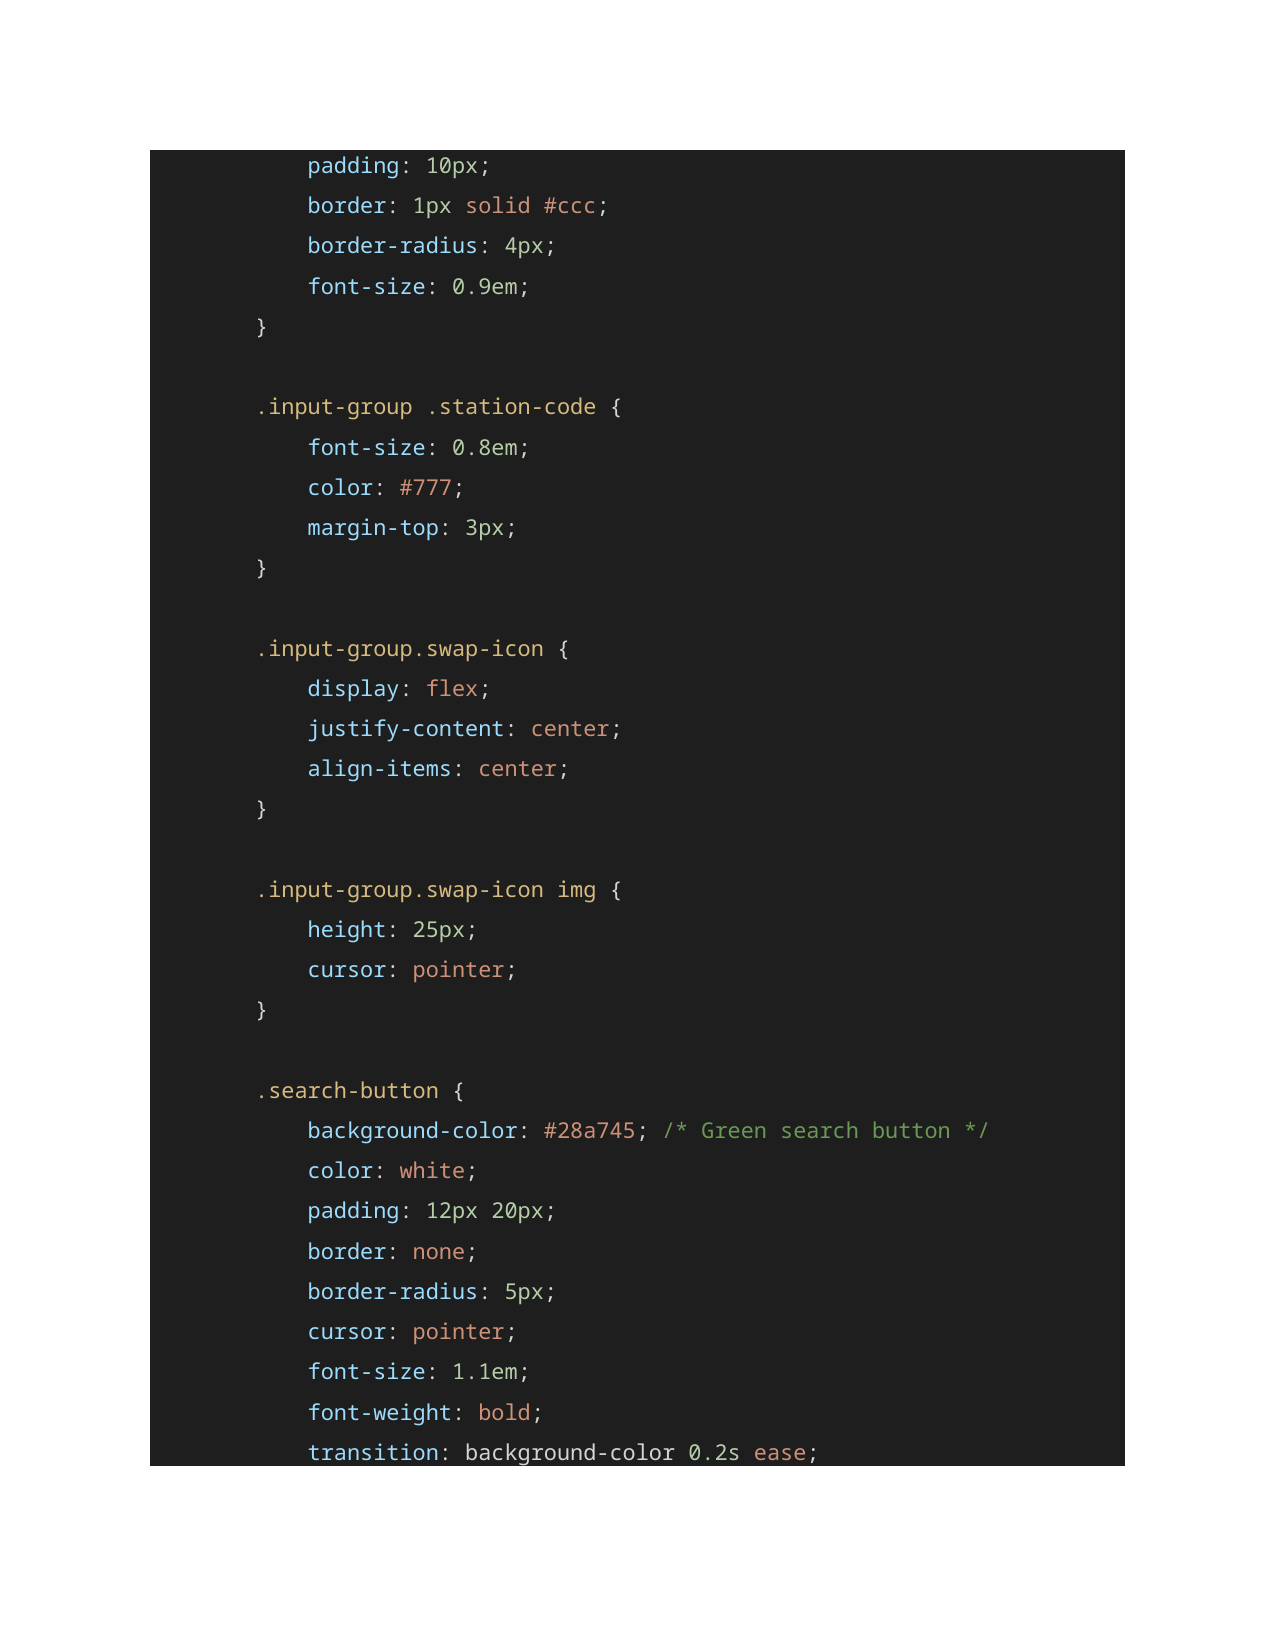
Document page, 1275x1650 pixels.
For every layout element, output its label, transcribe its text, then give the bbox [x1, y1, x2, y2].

text } [150, 793, 1125, 823]
text margin-top: 3px; [150, 512, 1125, 542]
text height: 25px; [150, 914, 1125, 944]
text font-weight: bold; [150, 1396, 1125, 1426]
text .input-group .station-code { [150, 391, 1125, 421]
text cursor: pointer; [150, 1316, 1125, 1346]
text cursor: pointer; [150, 954, 1125, 984]
text font-size: 0.8em; [150, 431, 1125, 461]
text font-size: 0.9em; [150, 271, 1125, 300]
text border: 1px solid #ccc; [150, 190, 1125, 220]
text border-radius: 5px; [150, 1276, 1125, 1306]
text justify-content: center; [150, 713, 1125, 743]
text align-items: center; [150, 753, 1125, 783]
text padding: 10px; [150, 150, 1125, 180]
text border-radius: 4px; [150, 230, 1125, 260]
text } [150, 552, 1125, 582]
text color: white; [150, 1155, 1125, 1185]
text } [150, 311, 1125, 341]
text } [150, 994, 1125, 1024]
text background-color: #28a745; /* Green search button */ [150, 1115, 1125, 1145]
text .input-group.swap-icon img { [150, 874, 1125, 903]
text border: none; [150, 1236, 1125, 1265]
text display: flex; [150, 673, 1125, 702]
text font-size: 1.1em; [150, 1356, 1125, 1386]
text padding: 12px 20px; [150, 1195, 1125, 1225]
text color: #777; [150, 472, 1125, 501]
text transition: background-color 0.2s ease; [150, 1437, 1125, 1466]
text .input-group.swap-icon { [150, 632, 1125, 662]
text .search-button { [150, 1075, 1125, 1104]
